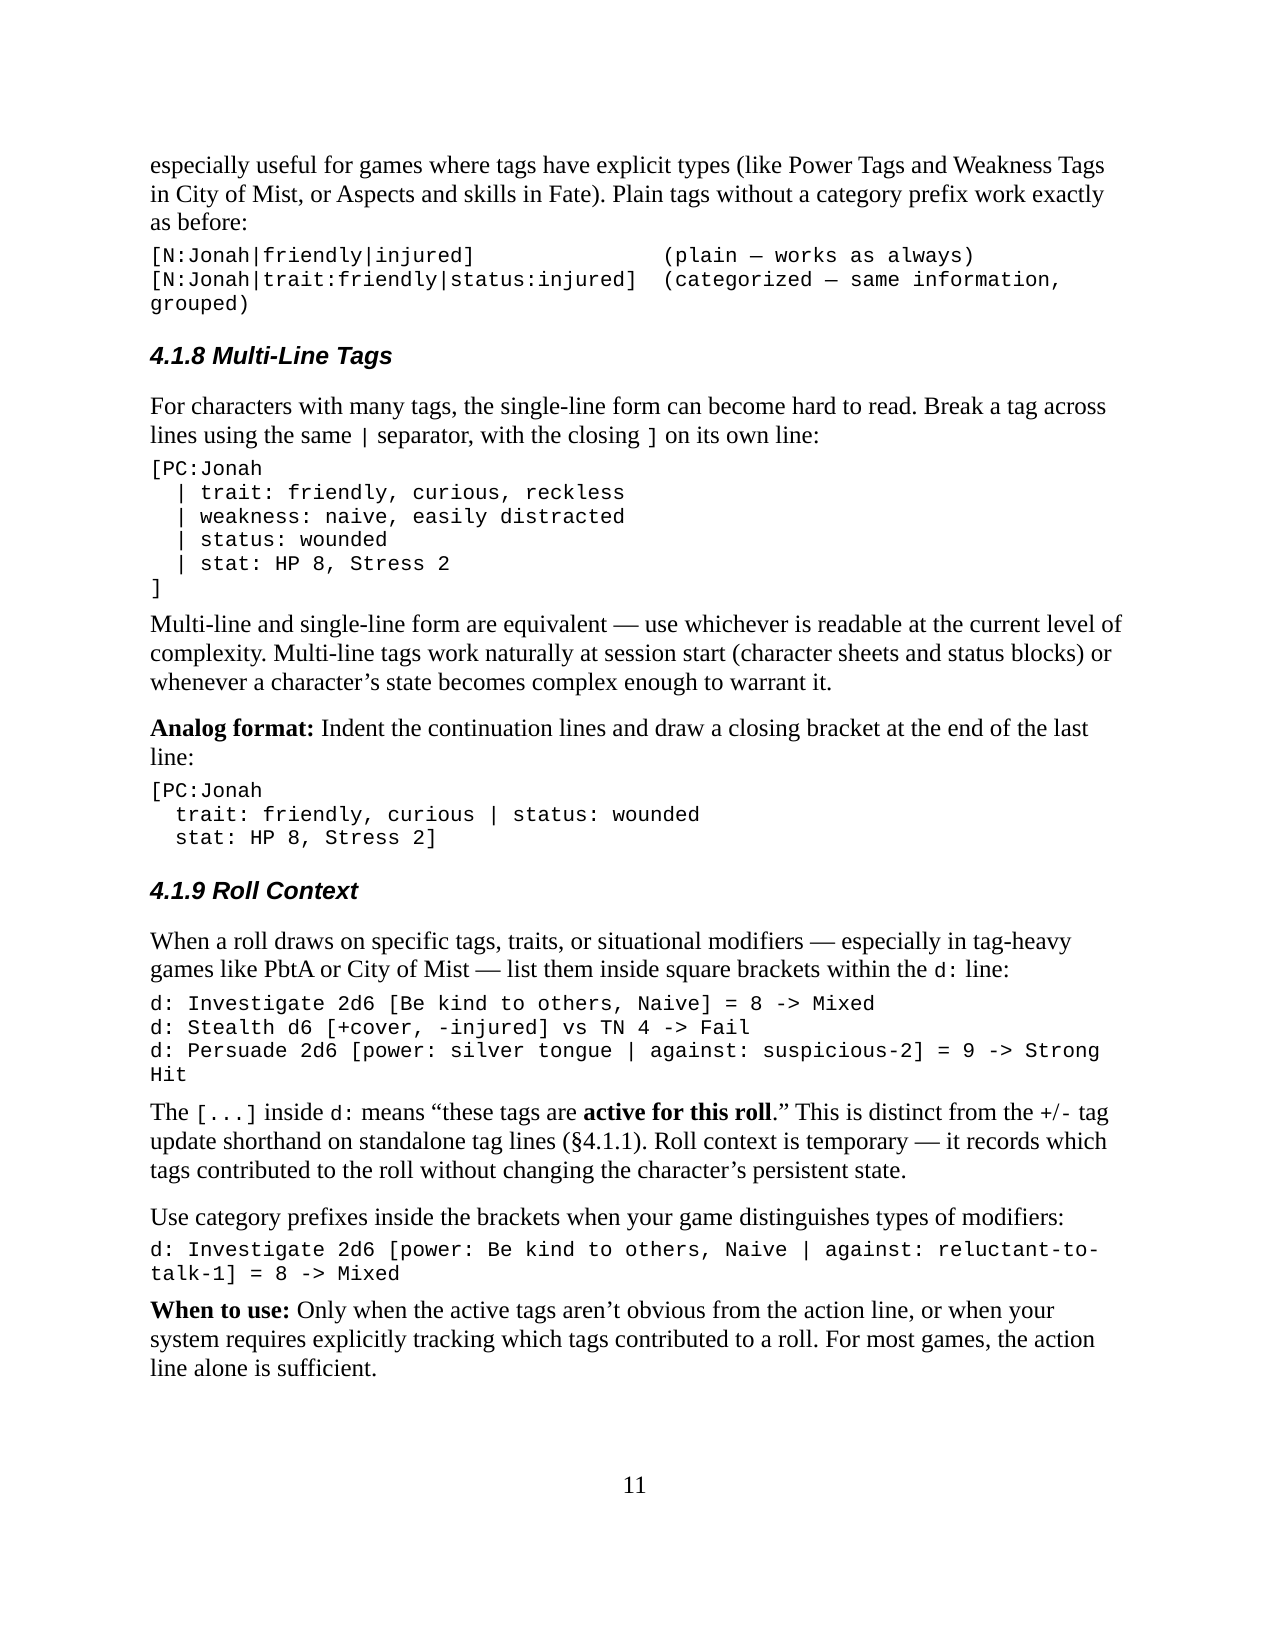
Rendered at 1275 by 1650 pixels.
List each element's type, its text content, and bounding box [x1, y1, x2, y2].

text especially useful for games where tags have explicit types (like Power Tags and Weakness Tags in City of Mist, or Aspects and skills in Fate). Plain tags without a category prefix work exactly as before: [150, 150, 1125, 236]
text Use category prefixes inside the brackets when your game distinguishes types of modifiers: [150, 1202, 1125, 1230]
text | status: wounded [150, 529, 1125, 553]
text [PC:Jonah [150, 458, 1125, 482]
text d: Stealth d6 [+cover, -injured] vs TN 4 -> Fail [150, 1017, 1125, 1040]
text | trait: friendly, curious, reckless [150, 482, 1125, 506]
text d: Investigate 2d6 [Be kind to others, Naive] = 8 -> Mixed [150, 993, 1125, 1017]
text d: Persuade 2d6 [power: silver tongue | against: suspicious-2] = 9 -> Strong Hit [150, 1040, 1125, 1088]
text [N:Jonah|friendly|injured] (plain — works as always) [150, 245, 1125, 269]
text Multi-line and single-line form are equivalent — use whichever is readable at the current level of complexity. Multi-line tags work naturally at session start (character sheets and status blocks) or whenever a character’s state becomes complex enough to warrant it. [150, 609, 1125, 696]
text | stat: HP 8, Stress 2 [150, 553, 1125, 577]
text ] [150, 577, 1125, 600]
text Analog format: Indent the continuation lines and draw a closing bracket at the end of the last line: [150, 713, 1125, 771]
subtitle 4.1.8 Multi-Line Tags [150, 341, 1125, 370]
text The [...] inside d: means “these tags are active for this roll.” This is distinct from the +/- tag update shorthand on standalone tag lines (§4.1.1). Roll context is temporary — it records which tags contributed to the roll without changing the character’s persistent state. [150, 1097, 1125, 1184]
text d: Investigate 2d6 [power: Be kind to others, Naive | against: reluctant-to-talk-1] = 8 -> Mixed [150, 1239, 1125, 1287]
text | weakness: naive, easily distracted [150, 506, 1125, 529]
text [PC:Jonah [150, 780, 1125, 803]
subtitle 4.1.9 Roll Context [150, 876, 1125, 904]
text [N:Jonah|trait:friendly|status:injured] (categorized — same information, grouped) [150, 269, 1125, 316]
text When a roll draws on specific tags, traits, or situational modifiers — especially in tag-heavy games like PbtA or City of Mist — list them inside square brackets within the d: line: [150, 926, 1125, 984]
text For characters with many tags, the single-line form can become hard to read. Break a tag across lines using the same | separator, with the closing ] on its own line: [150, 391, 1125, 449]
text stat: HP 8, Stress 2] [150, 827, 1125, 851]
text When to use: Only when the active tags aren’t obvious from the action line, or when your system requires explicitly tracking which tags contributed to a roll. For most games, the action line alone is sufficient. [150, 1296, 1125, 1382]
text trait: friendly, curious | status: wounded [150, 803, 1125, 827]
